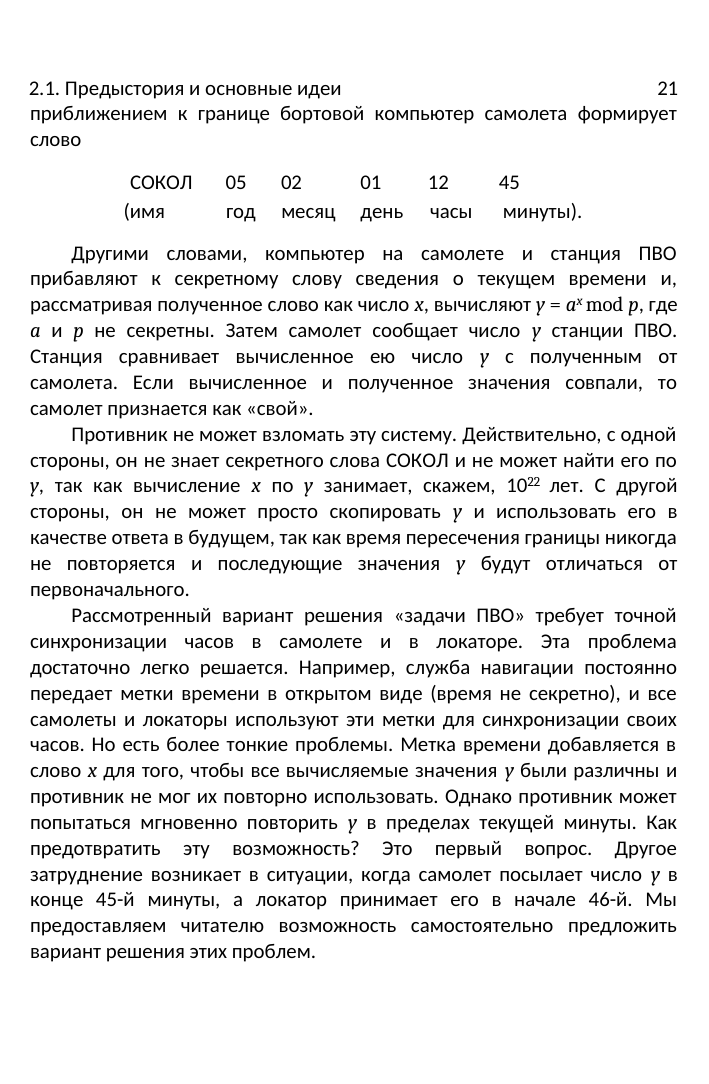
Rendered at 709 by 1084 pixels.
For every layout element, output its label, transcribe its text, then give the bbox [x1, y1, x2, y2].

text приближением к границе бортовой компьютер самолета формирует слово [30, 100, 678, 152]
text Другими словами, компьютер на самолете и станция ПВО прибавляют к секретному слову сведения о текущем времени и, рассматривая полученное слово как число x, вычисляют y = ax mod p, где a и p не секретны. Затем самолет сообщает число y станции ПВО. Станция сравнивает вычисленное ею число y с полученным от самолета. Если вычисленное и полученное значения совпали, то самолет признается как «свой». [30, 240, 678, 420]
text (имя год месяц день часы минуты). [28, 196, 678, 224]
text Противник не может взломать эту систему. Действительно, с одной стороны, он не знает секретного слова СОКОЛ и не может найти его по y, так как вычисление x по y занимает, скажем, 1022 лет. С другой стороны, он не может просто скопировать y и использовать его в качестве ответа в будущем, так как время пересечения границы никогда не повторяется и последующие значения y будут отличаться от первоначального. [30, 421, 678, 601]
text СОКОЛ 05 02 01 12 45 [28, 167, 678, 195]
text Рассмотренный вариант решения «задачи ПВО» требует точной синхронизации часов в самолете и в локаторе. Эта проблема достаточно легко решается. Например, служба навигации постоянно передает метки времени в открытом виде (время не секретно), и все самолеты и локаторы используют эти метки для синхронизации своих часов. Но есть более тонкие проблемы. Метка времени добавляется в слово x для того, чтобы все вычисляемые значения y были различны и противник не мог их повторно использовать. Однако противник может попытаться мгновенно повторить y в пределах текущей минуты. Как предотвратить эту возможность? Это первый вопрос. Другое затруднение возникает в ситуации, когда самолет посылает число y в конце 45-й минуты, а локатор принимает его в начале 46-й. Мы предоставляем читателю возможность самостоятельно предложить вариант решения этих проблем. [30, 602, 678, 964]
